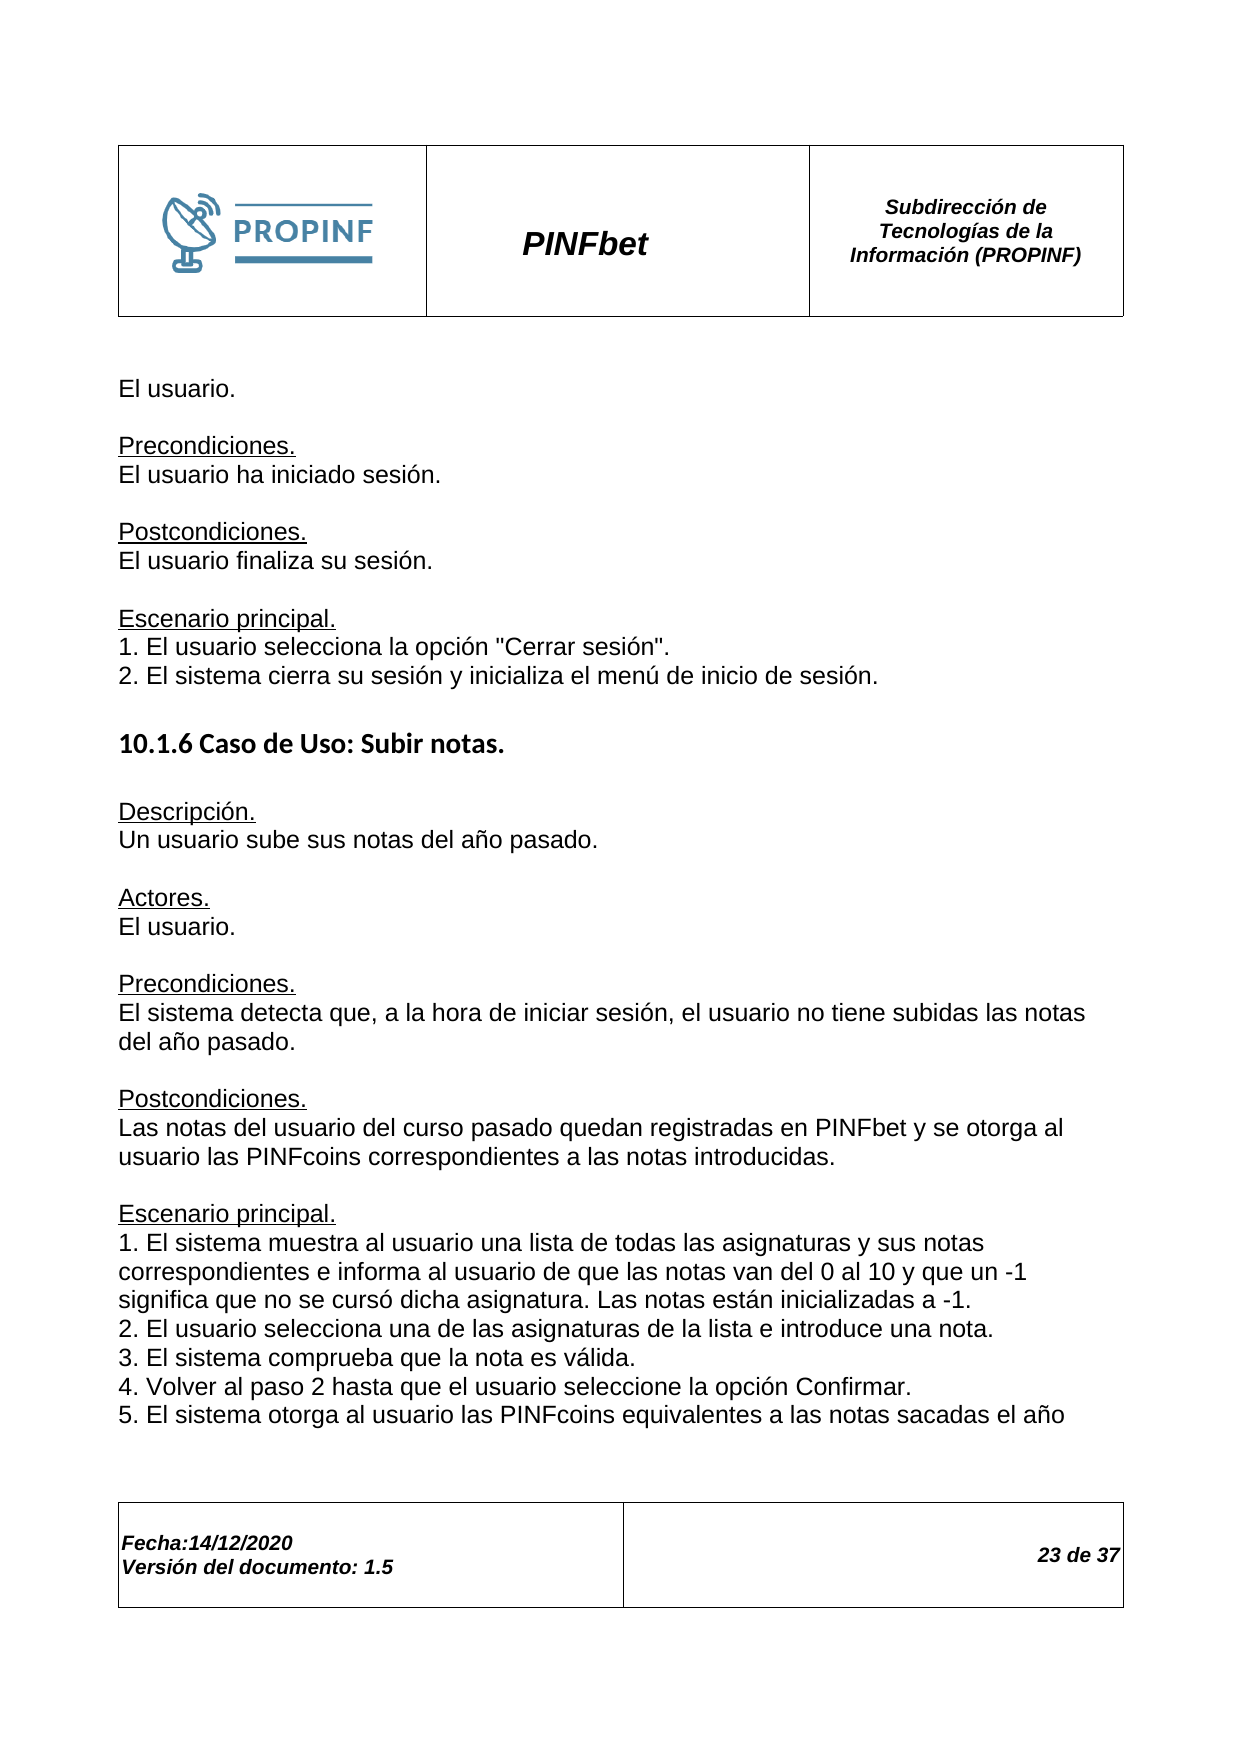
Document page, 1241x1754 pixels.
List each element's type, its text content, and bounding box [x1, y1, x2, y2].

text Postcondiciones. [118, 1084, 1122, 1113]
text 3. El sistema comprueba que la nota es válida. [118, 1343, 1122, 1372]
text Precondiciones. [118, 969, 1122, 998]
text 10.1.6 Caso de Uso: Subir notas. [118, 726, 1122, 761]
text 4. Volver al paso 2 hasta que el usuario seleccione la opción Confirmar. [118, 1372, 1122, 1401]
picture [126, 170, 414, 301]
text El usuario ha iniciado sesión. [118, 460, 1122, 489]
text Precondiciones. [118, 431, 1122, 460]
text 1. El sistema muestra al usuario una lista de todas las asignaturas y sus notas correspondientes e informa al usuario de que las notas van del 0 al 10 y que un -1 significa que no se cursó dicha asignatura. Las notas están inicializadas a -1. [118, 1228, 1122, 1314]
text Las notas del usuario del curso pasado quedan registradas en PINFbet y se otorga al usuario las PINFcoins correspondientes a las notas introducidas. [118, 1113, 1122, 1171]
text 5. El sistema otorga al usuario las PINFcoins equivalentes a las notas sacadas el año [118, 1401, 1122, 1429]
text Postcondiciones. [118, 517, 1122, 546]
text Escenario principal. [118, 604, 1122, 632]
text El usuario. [118, 374, 1122, 402]
text Un usuario sube sus notas del año pasado. [118, 826, 1122, 854]
text 2. El sistema cierra su sesión y inicializa el menú de inicio de sesión. [118, 661, 1122, 690]
text El sistema detecta que, a la hora de iniciar sesión, el usuario no tiene subidas las notas del año pasado. [118, 998, 1122, 1056]
text El usuario finaliza su sesión. [118, 546, 1122, 575]
text 2. El usuario selecciona una de las asignaturas de la lista e introduce una nota. [118, 1314, 1122, 1343]
text Escenario principal. [118, 1199, 1122, 1228]
text Actores. [118, 883, 1122, 912]
text 1. El usuario selecciona la opción "Cerrar sesión". [118, 632, 1122, 661]
text Descripción. [118, 797, 1122, 826]
text El usuario. [118, 912, 1122, 941]
